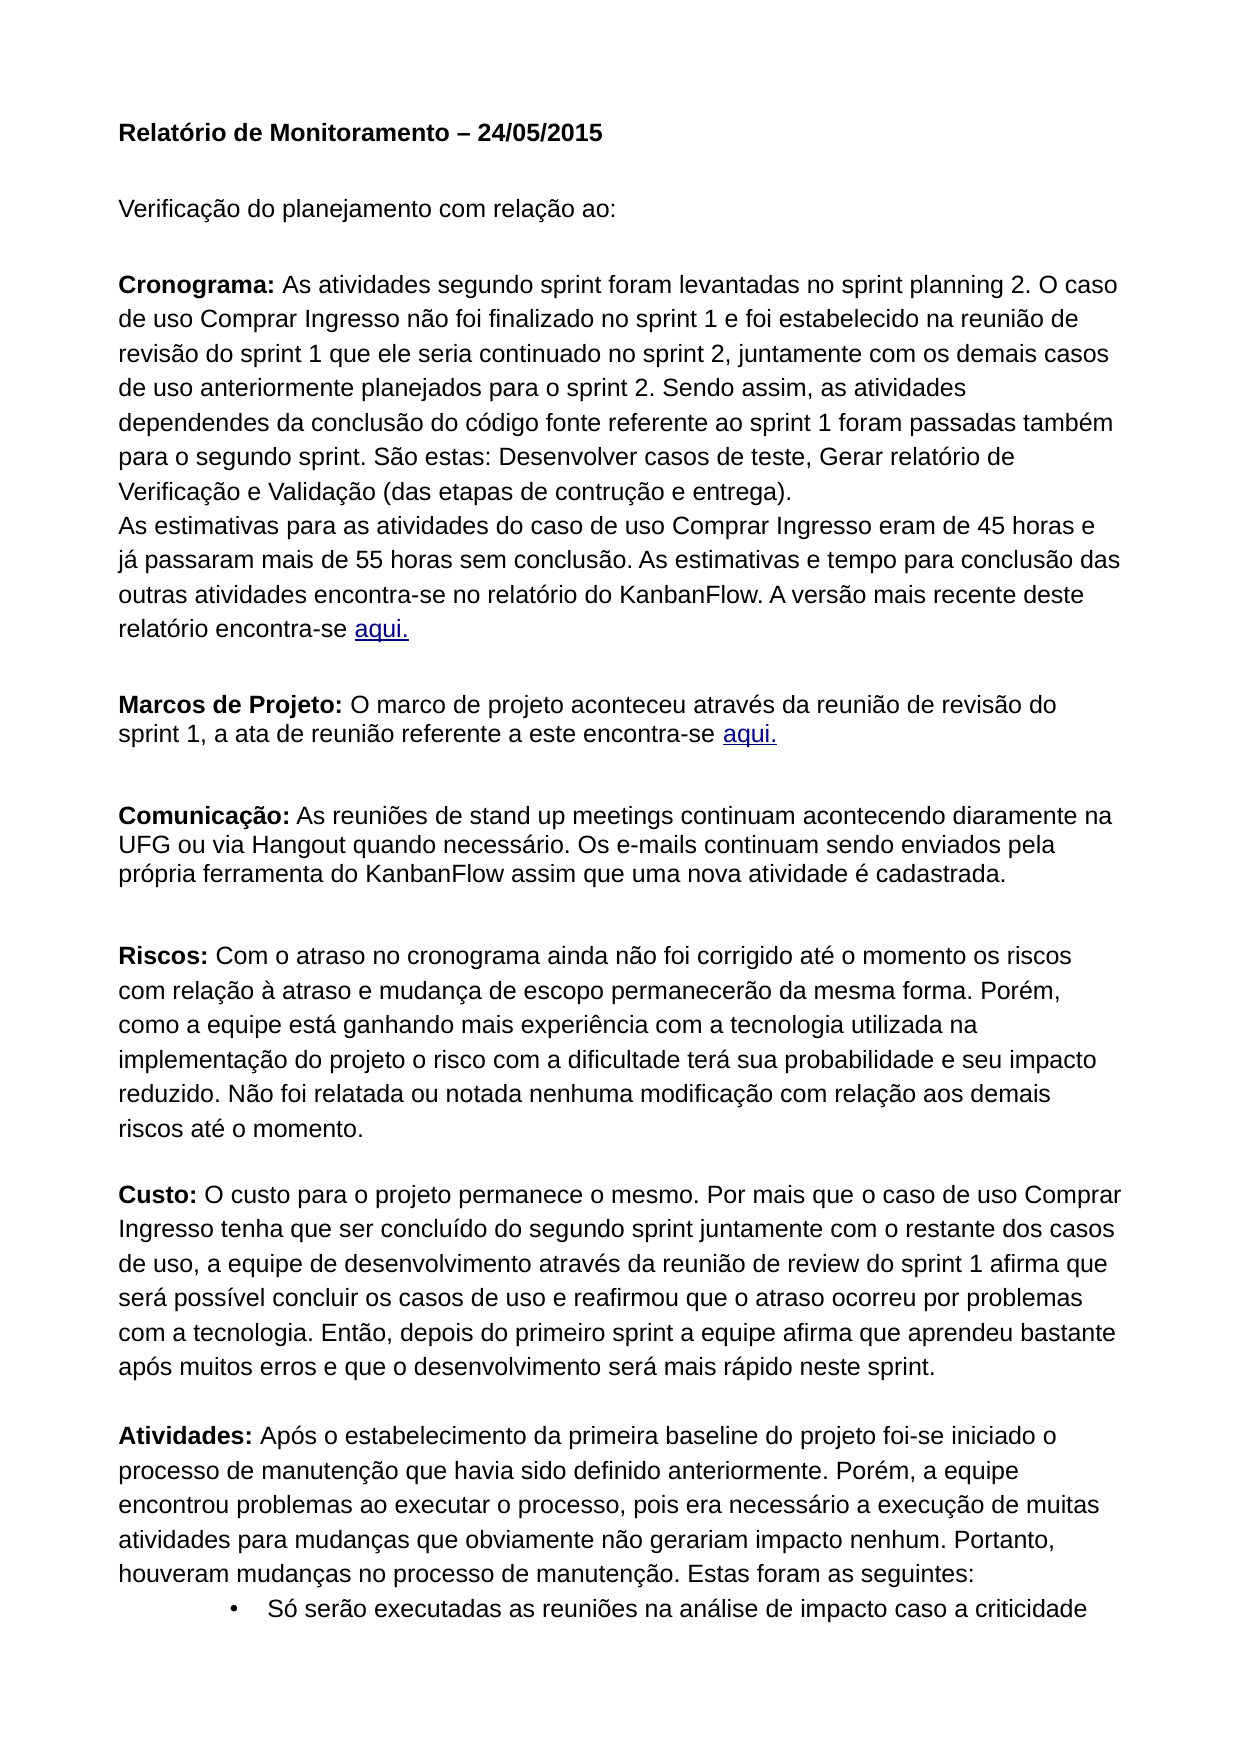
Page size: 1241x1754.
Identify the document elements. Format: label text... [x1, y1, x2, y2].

text As estimativas para as atividades do caso de uso Comprar Ingresso eram de 45 horas e já passaram mais de 55 horas sem conclusão. As estimativas e tempo para conclusão das outras atividades encontra-se no relatório do KanbanFlow. A versão mais recente deste relatório encontra-se aqui. [118, 511, 1122, 643]
text Marcos de Projeto: O marco de projeto aconteceu através da reunião de revisão do sprint 1, a ata de reunião referente a este encontra-se aqui. [118, 690, 1122, 748]
text Cronograma: As atividades segundo sprint foram levantadas no sprint planning 2. O caso de uso Comprar Ingresso não foi finalizado no sprint 1 e foi estabelecido na reunião de revisão do sprint 1 que ele seria continuado no sprint 2, juntamente com os demais casos de uso anteriormente planejados para o sprint 2. Sendo assim, as atividades dependendes da conclusão do código fonte referente ao sprint 1 foram passadas também para o segundo sprint. São estas: Desenvolver casos de teste, Gerar relatório de Verificação e Validação (das etapas de contrução e entrega). [118, 269, 1122, 505]
text Comunicação: As reuniões de stand up meetings continuam acontecendo diaramente na UFG ou via Hangout quando necessário. Os e-mails continuam sendo enviados pela própria ferramenta do KanbanFlow assim que uma nova atividade é cadastrada. [118, 801, 1122, 888]
text Riscos: Com o atraso no cronograma ainda não foi corrigido até o momento os riscos com relação à atraso e mudança de escopo permanecerão da mesma forma. Porém, como a equipe está ganhando mais experiência com a tecnologia utilizada na implementação do projeto o risco com a dificultade terá sua probabilidade e seu impacto reduzido. Não foi relatada ou notada nenhuma modificação com relação aos demais riscos até o momento. [118, 941, 1122, 1142]
list Só serão executadas as reuniões na análise de impacto caso a criticidade [229, 1593, 1122, 1622]
text Custo: O custo para o projeto permanece o mesmo. Por mais que o caso de uso Comprar Ingresso tenha que ser concluído do segundo sprint juntamente com o restante dos casos de uso, a equipe de desenvolvimento através da reunião de review do sprint 1 afirma que será possível concluir os casos de uso e reafirmou que o atraso ocorreu por problemas com a tecnologia. Então, depois do primeiro sprint a equipe afirma que aprendeu bastante após muitos erros e que o desenvolvimento será mais rápido neste sprint. [118, 1180, 1122, 1381]
text Atividades: Após o estabelecimento da primeira baseline do projeto foi-se iniciado o processo de manutenção que havia sido definido anteriormente. Porém, a equipe encontrou problemas ao executar o processo, pois era necessário a execução de muitas atividades para mudanças que obviamente não gerariam impacto nenhum. Portanto, houveram mudanças no processo de manutenção. Estas foram as seguintes: [118, 1421, 1122, 1588]
text Verificação do planejamento com relação ao: [118, 194, 1122, 223]
text Relatório de Monitoramento – 24/05/2015 [118, 118, 1122, 147]
